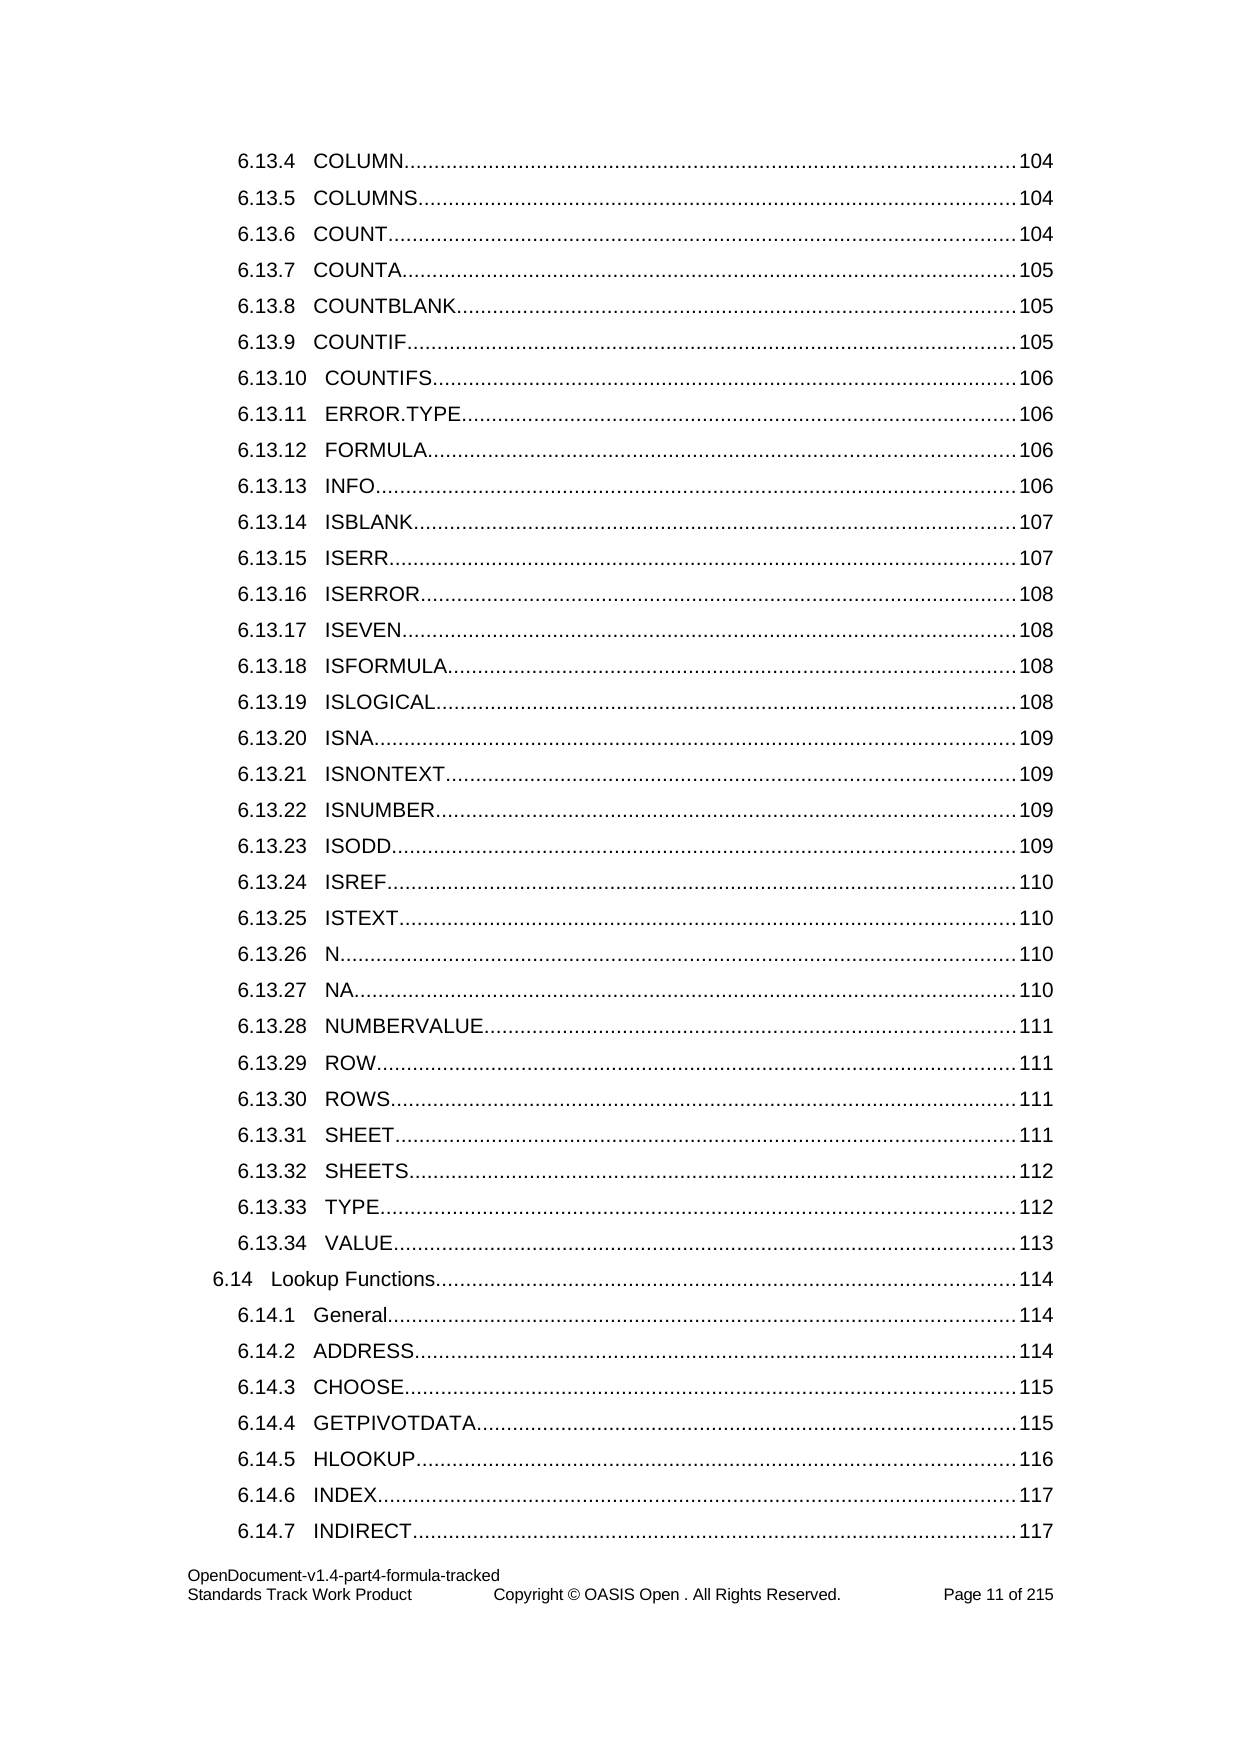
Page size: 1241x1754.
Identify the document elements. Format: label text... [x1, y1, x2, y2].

text 6.13.30 ROWS 111 [237, 1087, 1053, 1111]
text 6.13.24 ISREF 110 [237, 871, 1053, 894]
text 6.13.13 INFO 106 [237, 474, 1053, 498]
text 6.13.16 ISERROR 108 [237, 582, 1053, 606]
text 6.14.2 ADDRESS 114 [237, 1339, 1053, 1363]
text 6.13.4 COLUMN 104 [237, 150, 1053, 173]
text 6.14.4 GETPIVOTDATA 115 [237, 1411, 1053, 1435]
text 6.13.14 ISBLANK 107 [237, 510, 1053, 534]
text 6.13.5 COLUMNS 104 [237, 186, 1053, 209]
text 6.14.7 INDIRECT 117 [237, 1519, 1053, 1543]
text 6.13.29 ROW 111 [237, 1051, 1053, 1074]
text 6.13.20 ISNA 109 [237, 727, 1053, 750]
text 6.13.10 COUNTIFS 106 [237, 366, 1053, 390]
text 6.13.26 N 110 [237, 943, 1053, 966]
text 6.13.7 COUNTA 105 [237, 258, 1053, 282]
text 6.13.15 ISERR 107 [237, 546, 1053, 570]
text 6.13.8 COUNTBLANK 105 [237, 294, 1053, 318]
text 6.13.11 ERROR.TYPE 106 [237, 402, 1053, 426]
text 6.13.27 NA 110 [237, 979, 1053, 1002]
text 6.14.3 CHOOSE 115 [237, 1375, 1053, 1399]
text 6.14.6 INDEX 117 [237, 1483, 1053, 1507]
text 6.13.17 ISEVEN 108 [237, 618, 1053, 642]
text 6.13.28 NUMBERVALUE 111 [237, 1015, 1053, 1038]
text 6.13.21 ISNONTEXT 109 [237, 763, 1053, 786]
text 6.13.23 ISODD 109 [237, 835, 1053, 858]
text 6.13.31 SHEET 111 [237, 1123, 1053, 1147]
text 6.13.32 SHEETS 112 [237, 1159, 1053, 1183]
text 6.13.34 VALUE 113 [237, 1231, 1053, 1255]
text 6.14.1 General 114 [237, 1303, 1053, 1327]
text 6.13.33 TYPE 112 [237, 1195, 1053, 1219]
text 6.13.18 ISFORMULA 108 [237, 654, 1053, 678]
text 6.13.22 ISNUMBER 109 [237, 799, 1053, 822]
text 6.13.9 COUNTIF 105 [237, 330, 1053, 354]
text 6.13.12 FORMULA 106 [237, 438, 1053, 462]
text 6.14.5 HLOOKUP 116 [237, 1447, 1053, 1471]
text 6.13.19 ISLOGICAL 108 [237, 691, 1053, 714]
text 6.13.25 ISTEXT 110 [237, 907, 1053, 930]
text 6.14 Lookup Functions 114 [212, 1267, 1053, 1291]
text 6.13.6 COUNT 104 [237, 222, 1053, 246]
